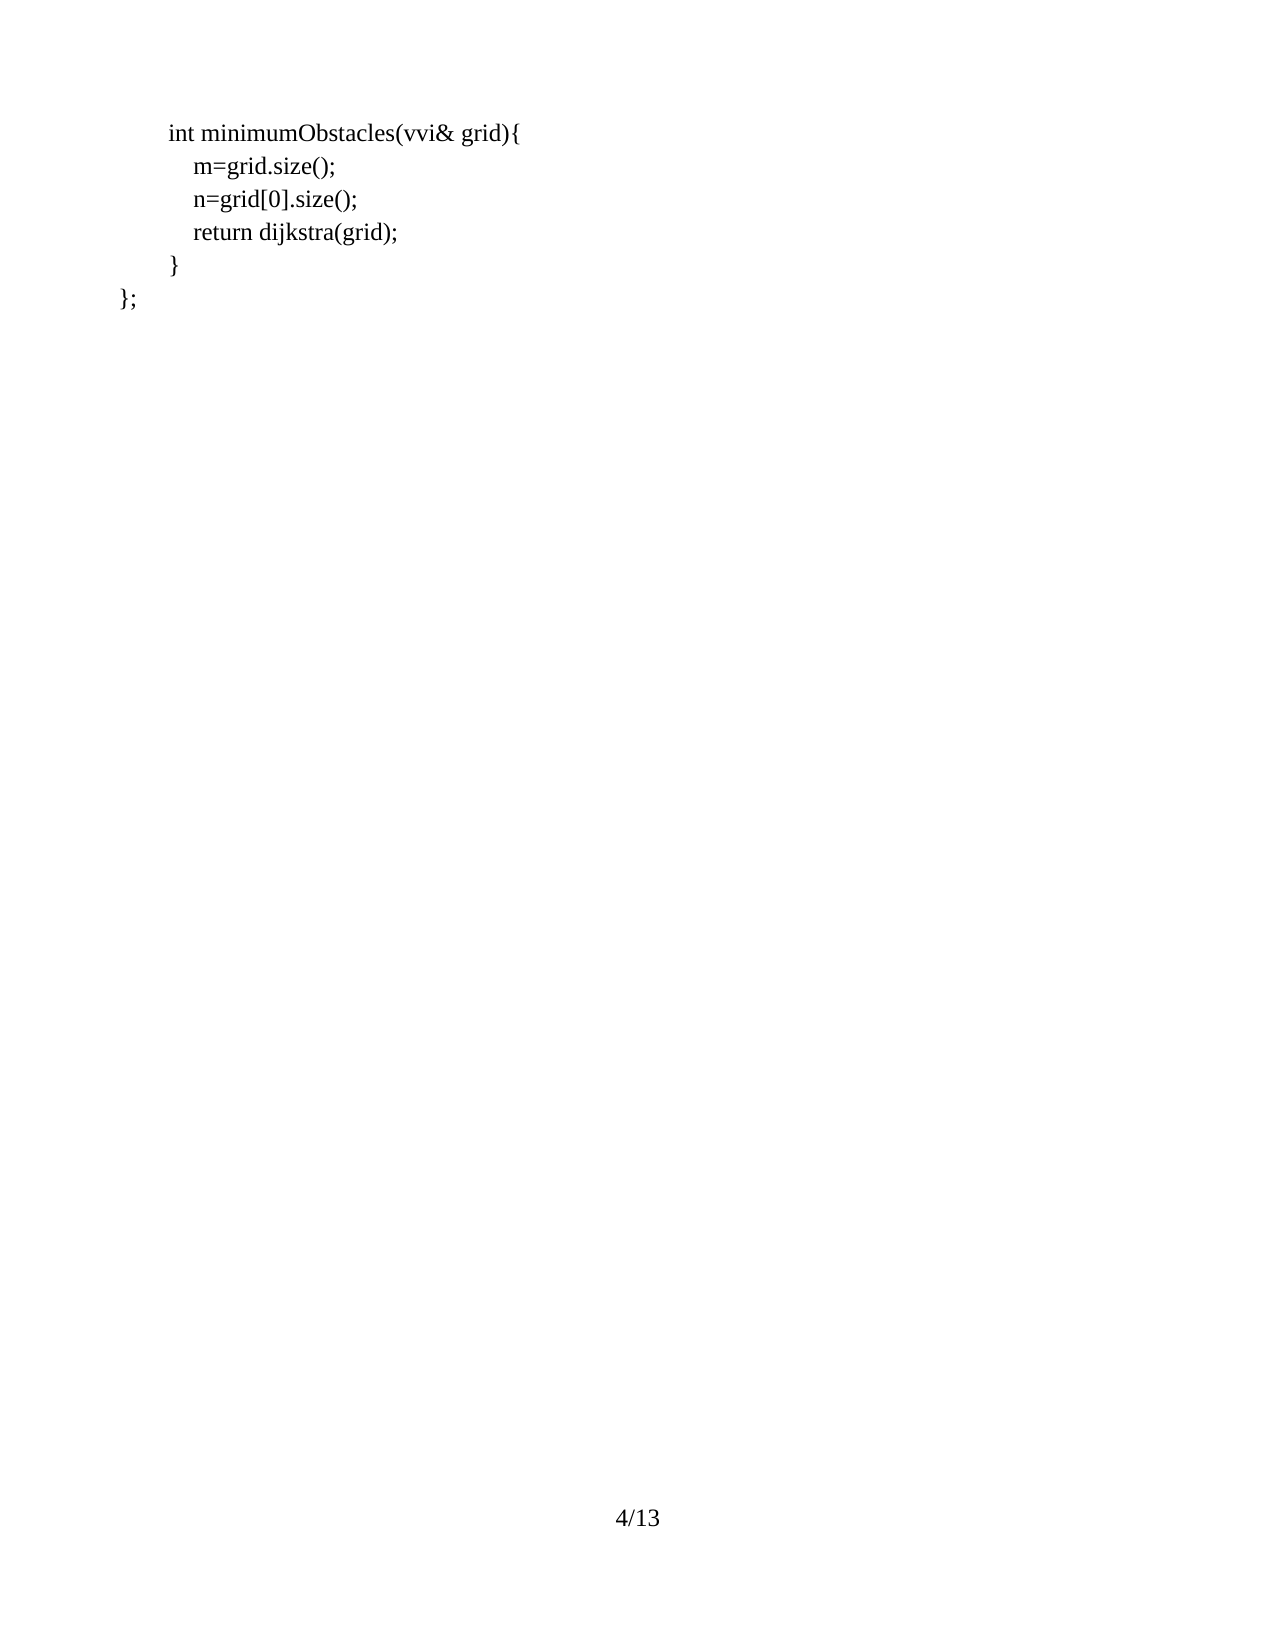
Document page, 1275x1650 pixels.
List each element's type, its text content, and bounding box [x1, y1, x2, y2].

text return dijkstra(grid); [118, 217, 1157, 246]
text n=grid[0].size(); [118, 184, 1157, 213]
text m=grid.size(); [118, 151, 1157, 180]
text int minimumObstacles(vvi& grid){ [118, 118, 1157, 147]
text } [118, 250, 1157, 279]
text }; [118, 283, 1157, 312]
